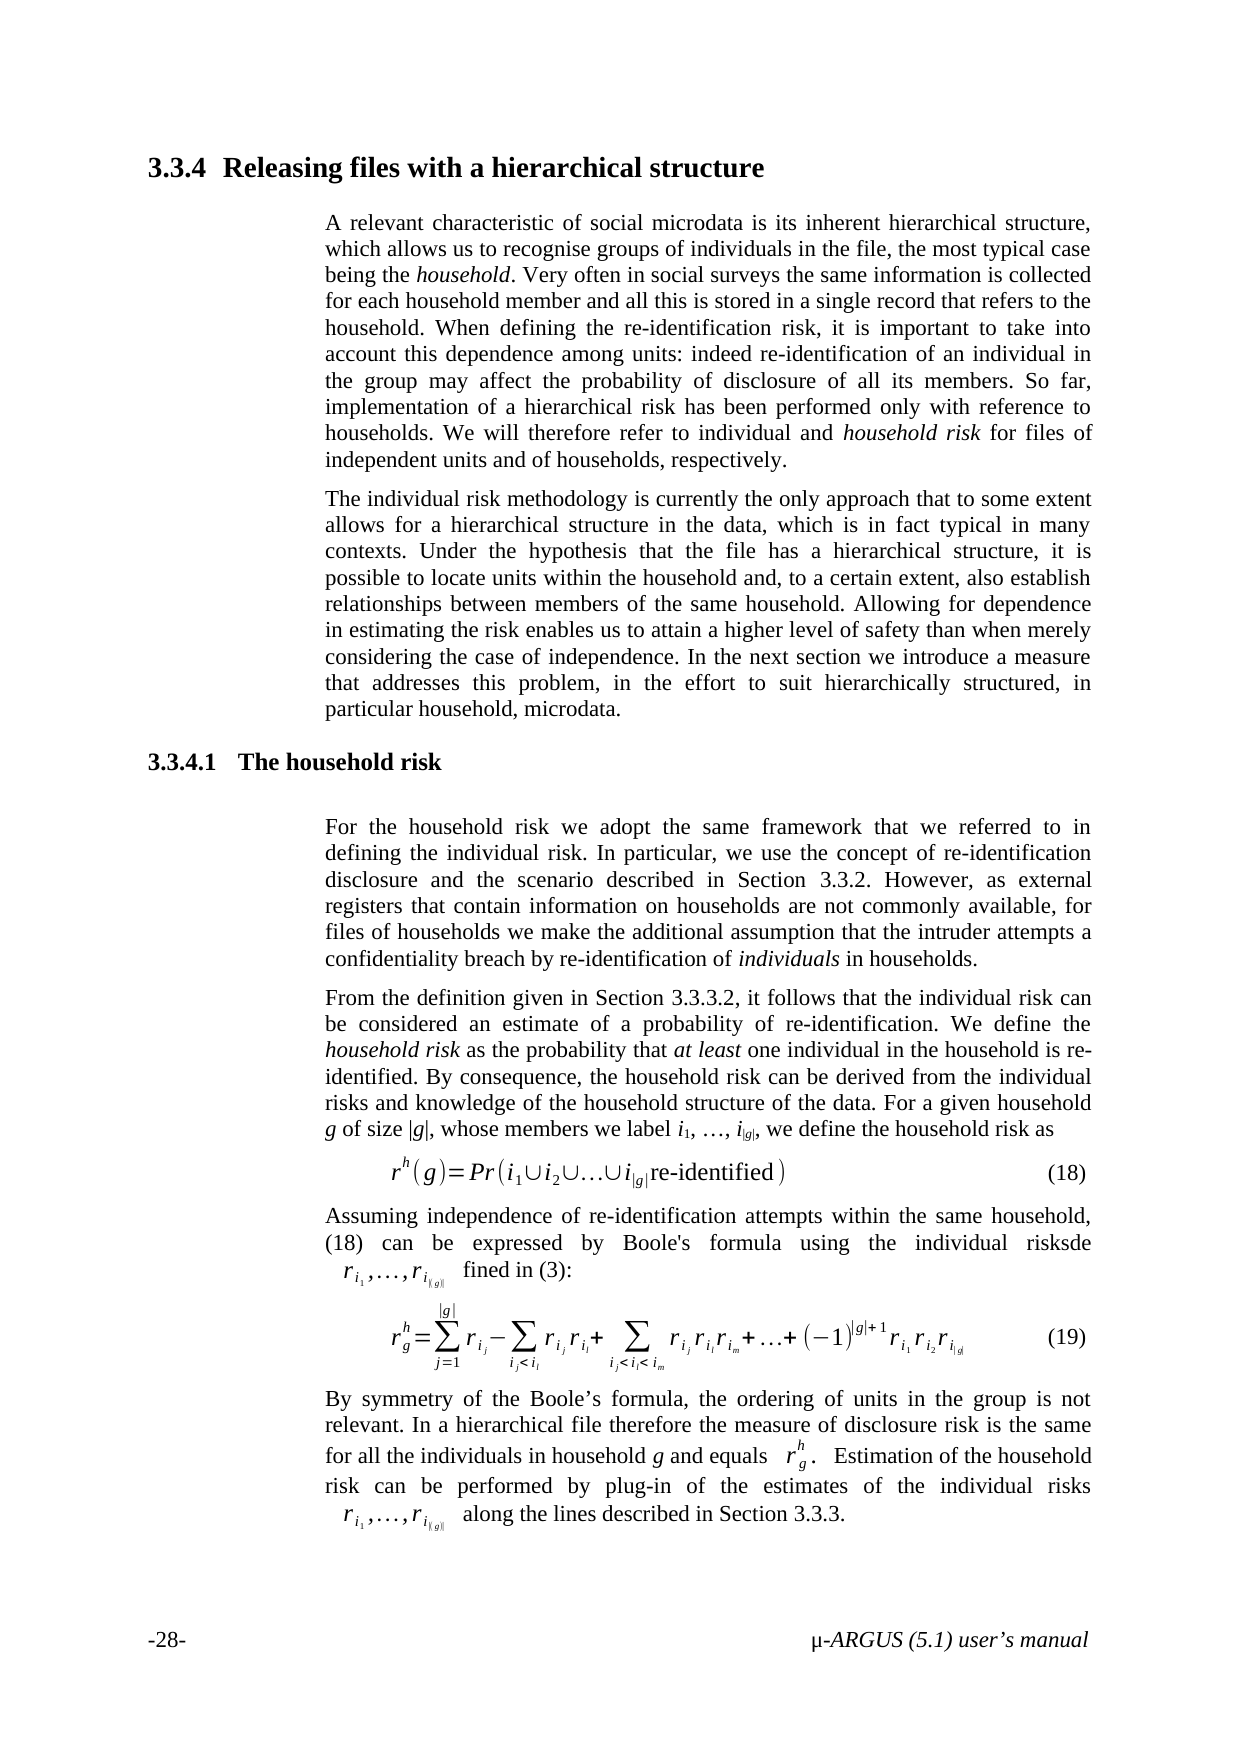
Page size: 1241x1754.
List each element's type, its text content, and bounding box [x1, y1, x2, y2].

subtitle Releasing files with a hierarchical structure [148, 150, 1092, 183]
text (18) [325, 1154, 1092, 1190]
text By symmetry of the Boole’s formula, the ordering of units in the group is not relevant. In a hierarchical file therefore the measure of disclosure risk is the same for all the individuals in household g and equalsEstimation of the household risk can be performed by plug-in of the estimates of the individual risksalong the lines described in Section 3.3.3. [325, 1385, 1092, 1533]
text From the definition given in Section 3.3.3.2, it follows that the individual risk can be considered an estimate of a probability of re-identification. We define the household risk as the probability that at least one individual in the household is re-identified. By consequence, the household risk can be derived from the individual risks and knowledge of the household structure of the data. For a given household g of size |g|, whose members we label i1, …, i|g|, we define the household risk as [325, 984, 1092, 1142]
text For the household risk we adopt the same framework that we referred to in defining the individual risk. In particular, we use the concept of re-identification disclosure and the scenario described in Section 3.3.2. However, as external registers that contain information on households are not commonly available, for files of households we make the additional assumption that the intruder attempts a confidentiality breach by re-identification of individuals in households. [325, 813, 1092, 971]
text The individual risk methodology is currently the only approach that to some extent allows for a hierarchical structure in the data, which is in fact typical in many contexts. Under the hypothesis that the file has a hierarchical structure, it is possible to locate units within the household and, to a certain extent, also establish relationships between members of the same household. Allowing for dependence in estimating the risk enables us to attain a higher level of safety than when merely considering the case of independence. In the next section we introduce a measure that addresses this problem, in the effort to suit hierarchically structured, in particular household, microdata. [325, 484, 1092, 722]
text (19) [325, 1302, 1092, 1372]
text Assuming independence of re-identification attempts within the same household, (18) can be expressed by Boole's formula using the individual risksdefined in (3): [325, 1202, 1092, 1289]
text A relevant characteristic of social microdata is its inherent hierarchical structure, which allows us to recognise groups of individuals in the file, the most typical case being the household. Very often in social surveys the same information is collected for each household member and all this is stored in a single record that refers to the household. When defining the re-identification risk, it is important to take into account this dependence among units: indeed re-identification of an individual in the group may affect the probability of disclosure of all its members. So far, implementation of a hierarchical risk has been performed only with reference to households. We will therefore refer to individual and household risk for files of independent units and of households, respectively. [325, 208, 1092, 472]
subtitle The household risk [148, 747, 1092, 776]
